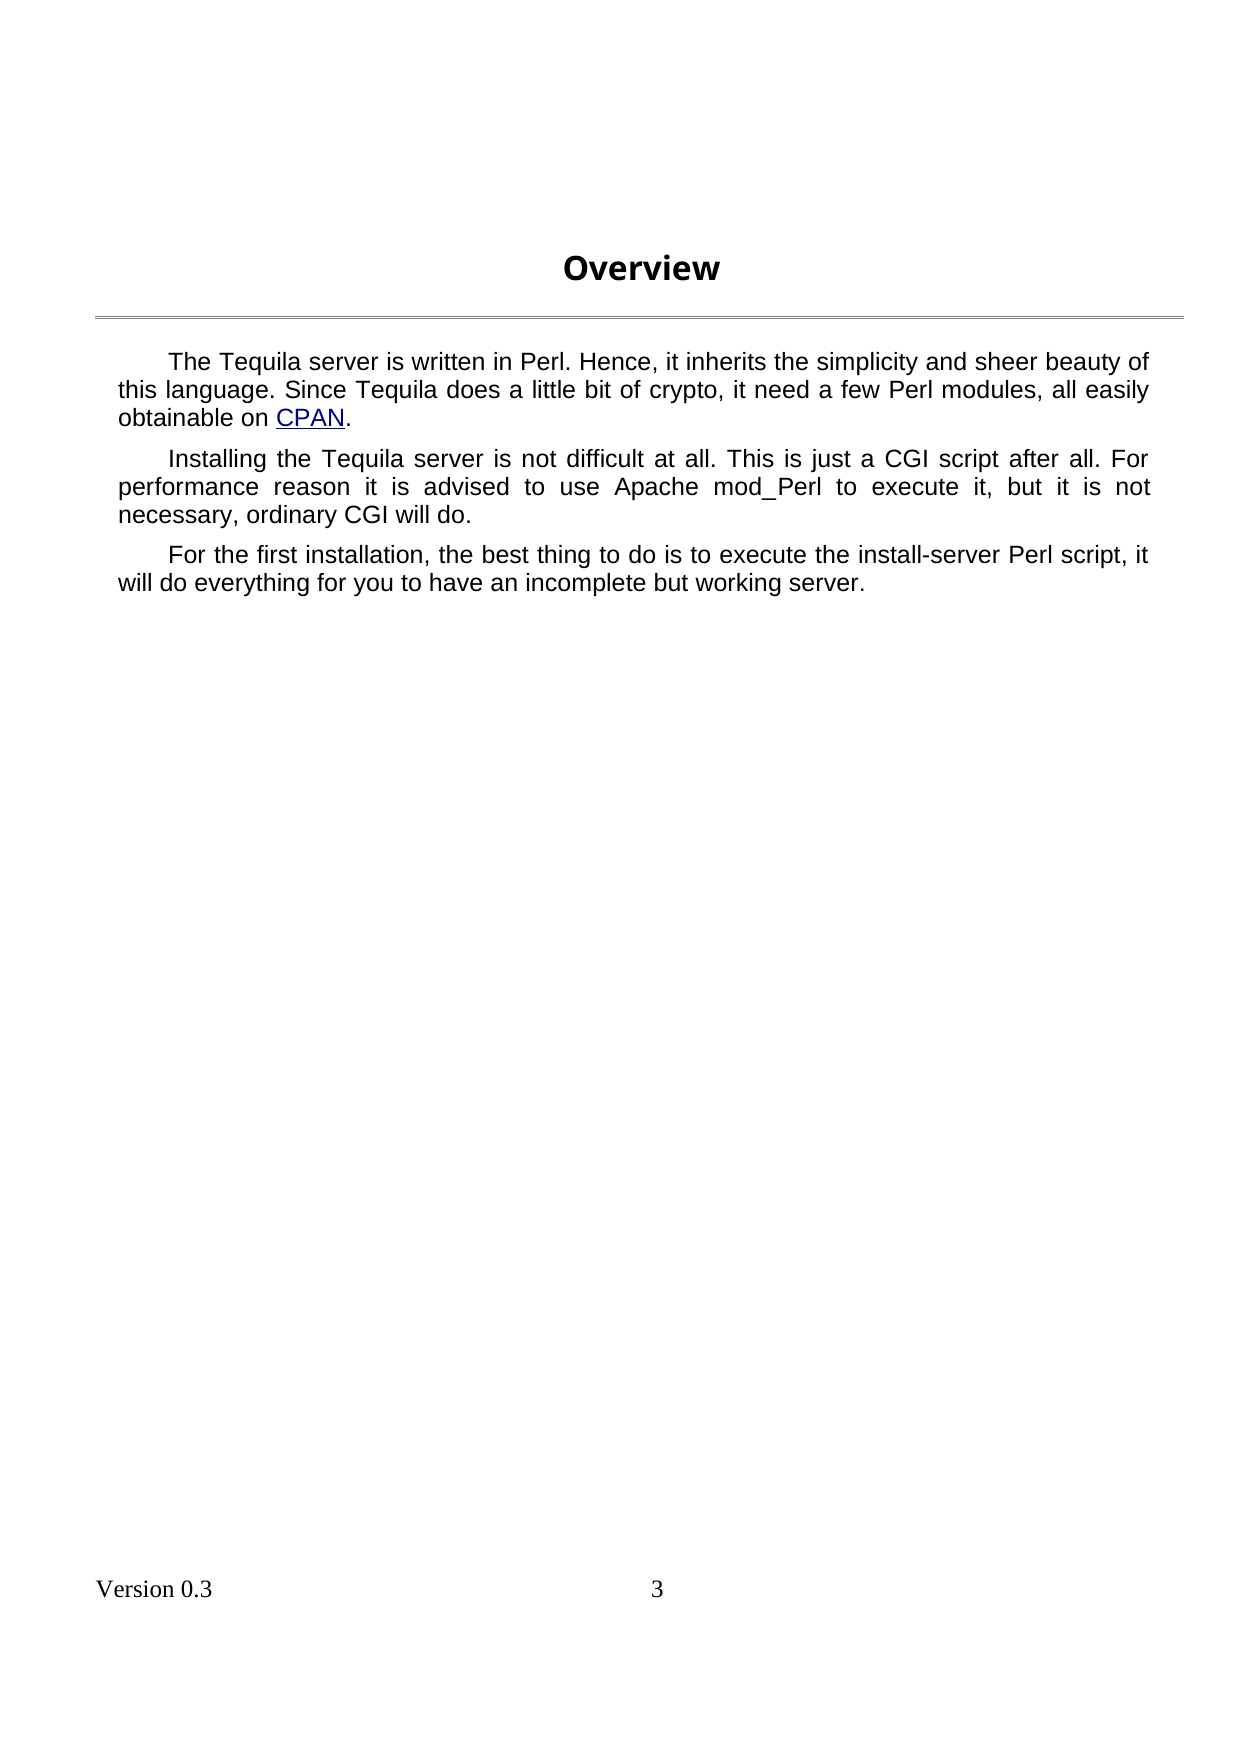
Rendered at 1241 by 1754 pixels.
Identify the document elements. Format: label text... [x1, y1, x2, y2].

text For the first installation, the best thing to do is to execute the install-server Perl script, it will do everything for you to have an incomplete but working server. [118, 541, 1151, 597]
text Installing the Tequila server is not difficult at all. This is just a CGI script after all. For performance reason it is advised to use Apache mod_Perl to execute it, but it is not necessary, ordinary CGI will do. [118, 444, 1151, 528]
text The Tequila server is written in Perl. Hence, it inherits the simplicity and sheer beauty of this language. Since Tequila does a little bit of crypto, it need a few Perl modules, all easily obtainable on CPAN. [118, 348, 1151, 432]
subtitle Overview [98, 244, 1184, 290]
